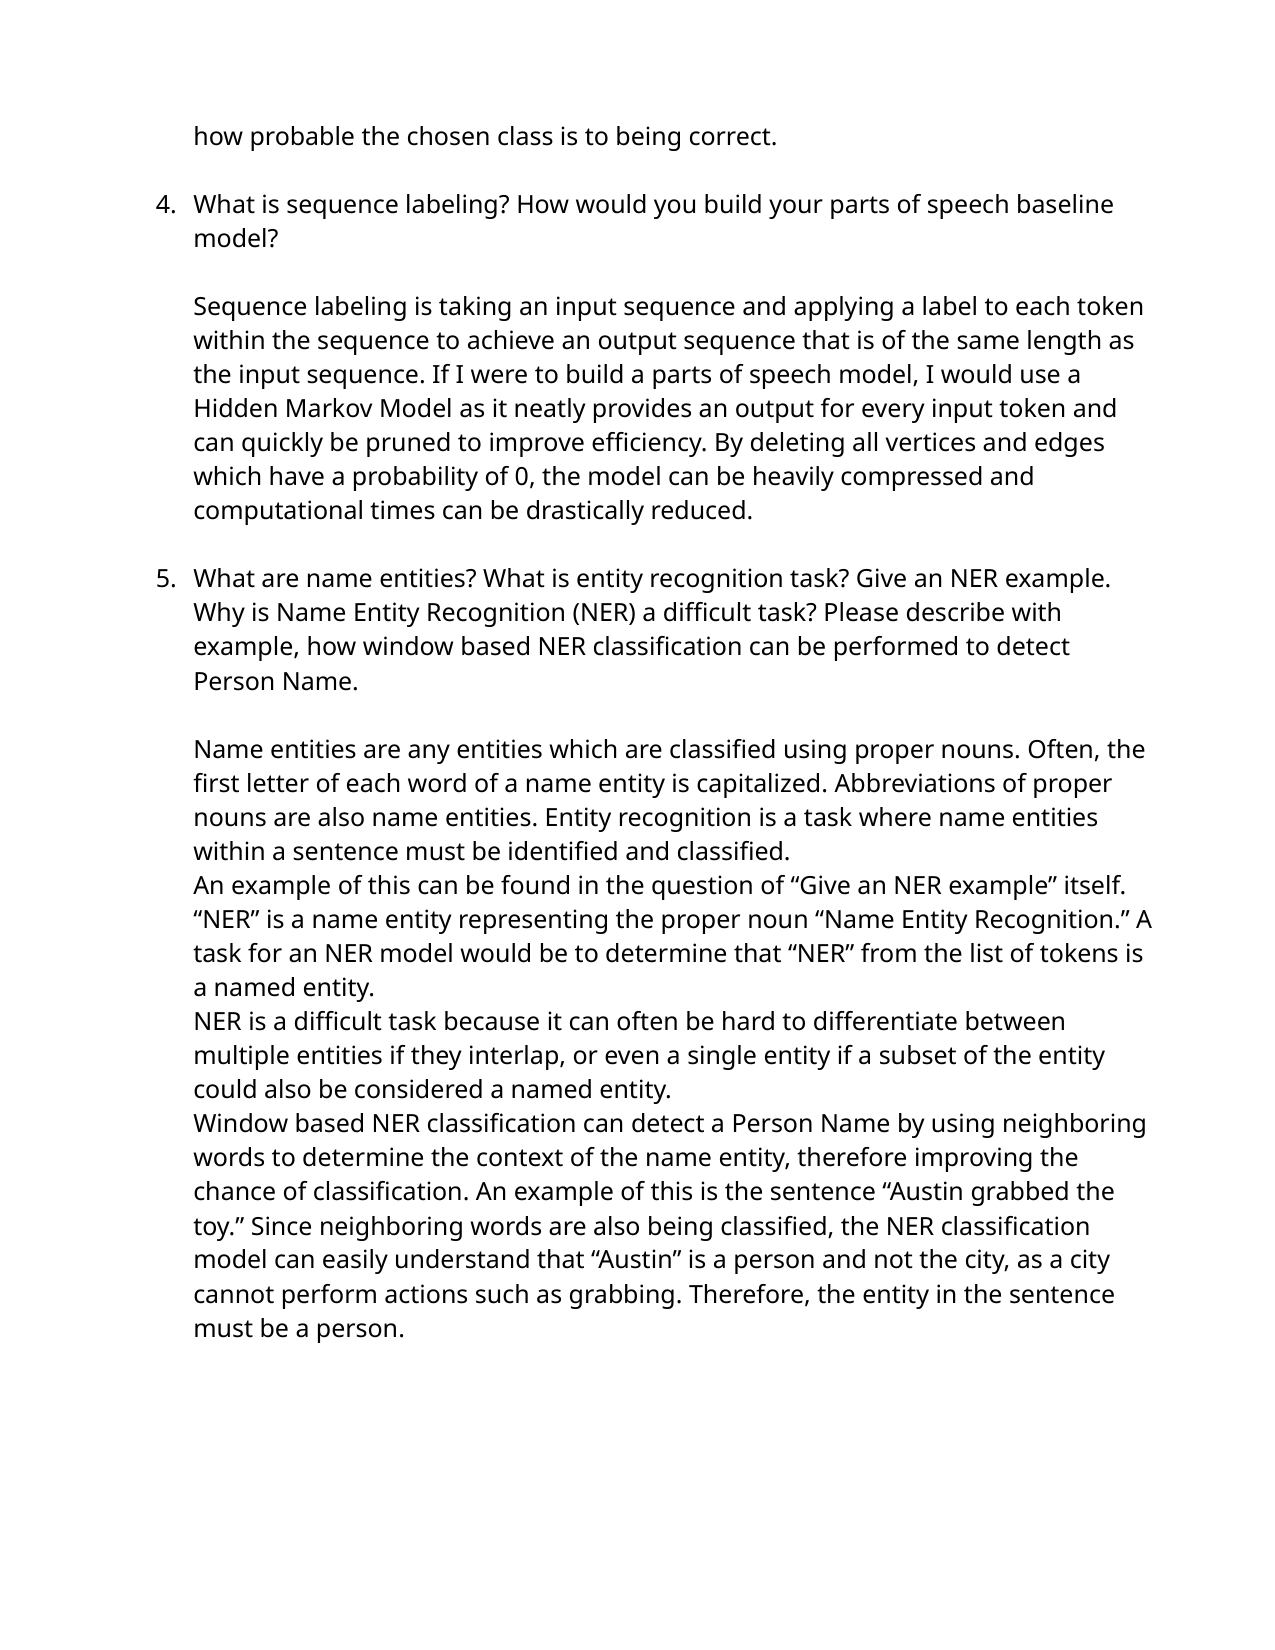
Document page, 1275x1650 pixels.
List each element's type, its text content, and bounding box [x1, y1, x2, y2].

list What is sequence labeling? How would you build your parts of speech baseline model? Sequence labeling is taking an input sequence and applying a label to each token within the sequence to achieve an output sequence that is of the same length as the input sequence. If I were to build a parts of speech model, I would use a Hidden Markov Model as it neatly provides an output for every input token and can quickly be pruned to improve efficiency. By deleting all vertices and edges which have a probability of 0, the model can be heavily compressed and computational times can be drastically reduced. [156, 186, 1157, 561]
list how probable the chosen class is to being correct. [156, 118, 1157, 186]
list What are name entities? What is entity recognition task? Give an NER example. Why is Name Entity Recognition (NER) a difficult task? Please describe with example, how window based NER classification can be performed to detect Person Name. Name entities are any entities which are classified using proper nouns. Often, the first letter of each word of a name entity is capitalized. Abbreviations of proper nouns are also name entities. Entity recognition is a task where name entities within a sentence must be identified and classified. An example of this can be found in the question of “Give an NER example” itself. “NER” is a name entity representing the proper noun “Name Entity Recognition.” A task for an NER model would be to determine that “NER” from the list of tokens is a named entity. NER is a difficult task because it can often be hard to differentiate between multiple entities if they interlap, or even a single entity if a subset of the entity could also be considered a named entity. Window based NER classification can detect a Person Name by using neighboring words to determine the context of the name entity, therefore improving the chance of classification. An example of this is the sentence “Austin grabbed the toy.” Since neighboring words are also being classified, the NER classification model can easily understand that “Austin” is a person and not the city, as a city cannot perform actions such as grabbing. Therefore, the entity in the sentence must be a person. [156, 561, 1157, 1344]
